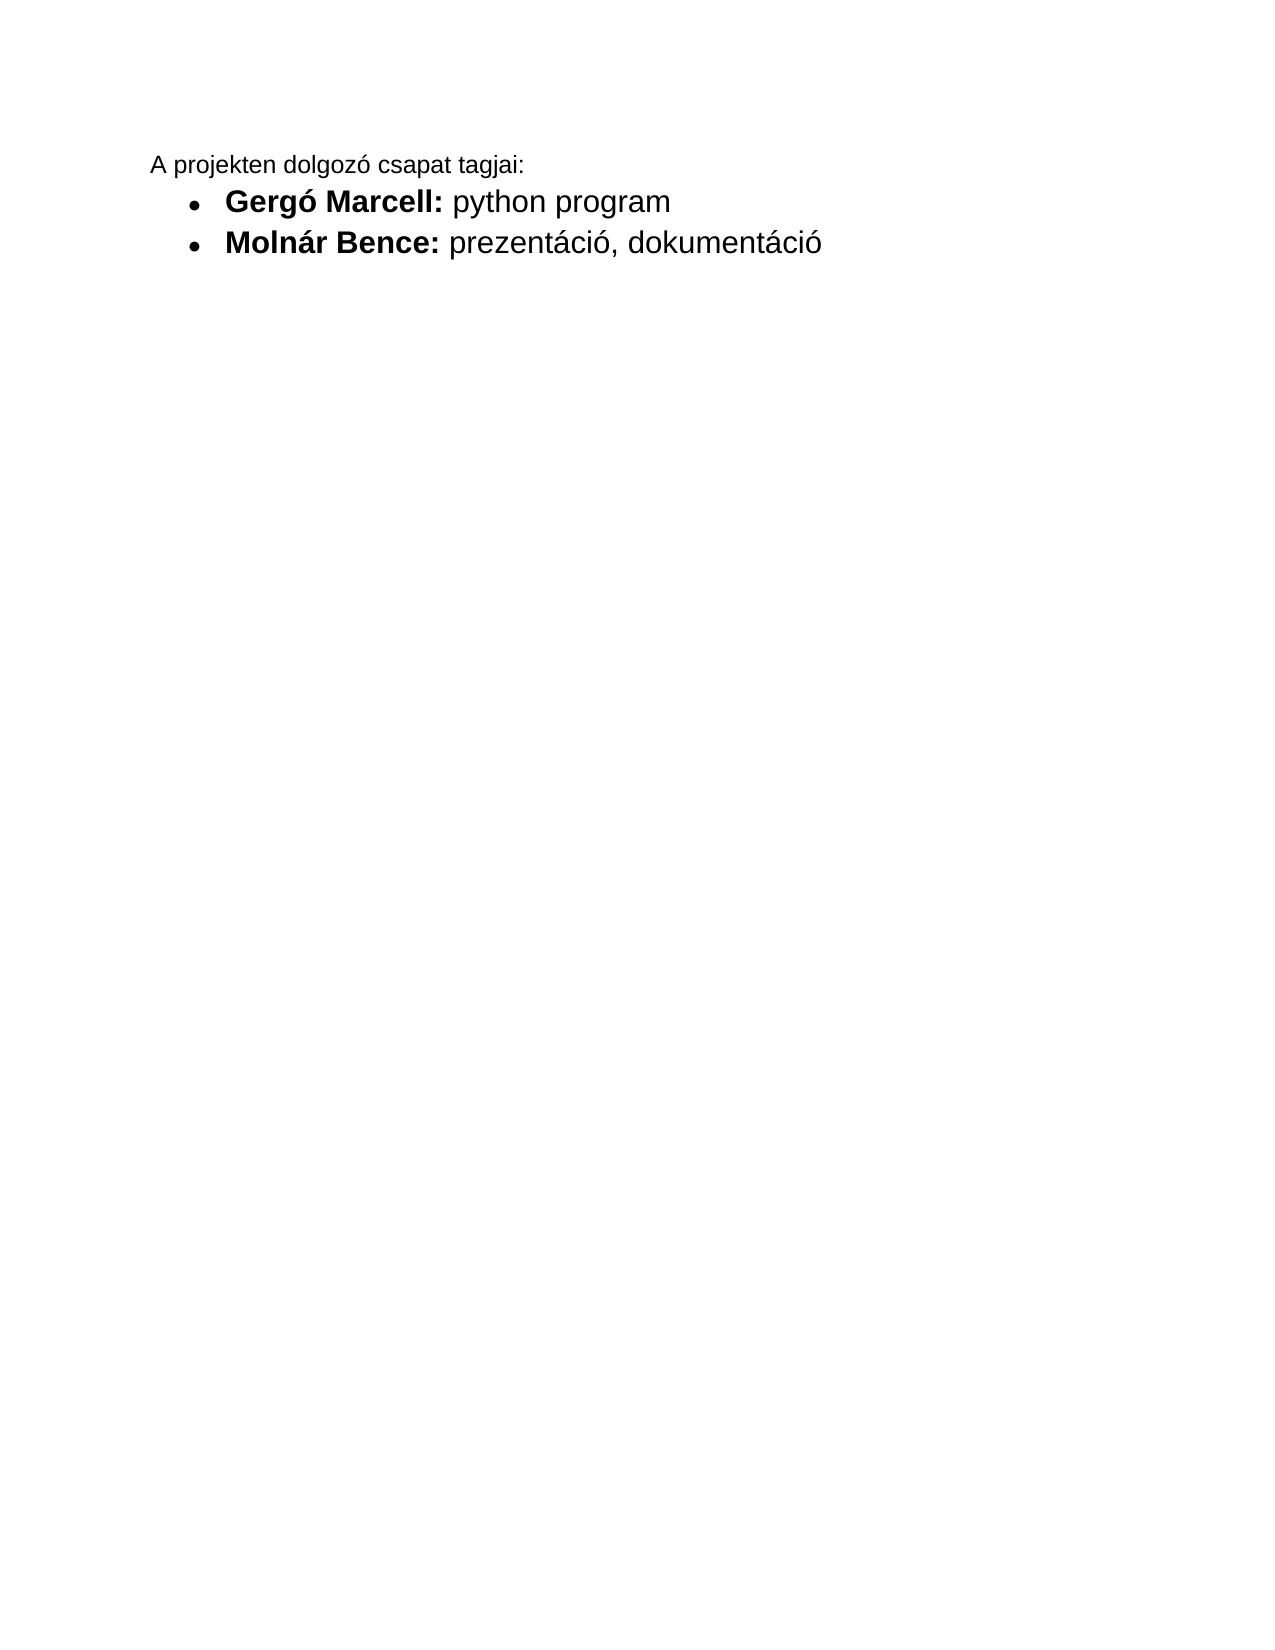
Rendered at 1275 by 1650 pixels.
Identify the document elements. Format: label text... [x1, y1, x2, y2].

list Gergó Marcell: python program [187, 183, 1125, 219]
list Molnár Bence: prezentáció, dokumentáció [187, 224, 1125, 260]
text A projekten dolgozó csapat tagjai: [150, 150, 1125, 179]
